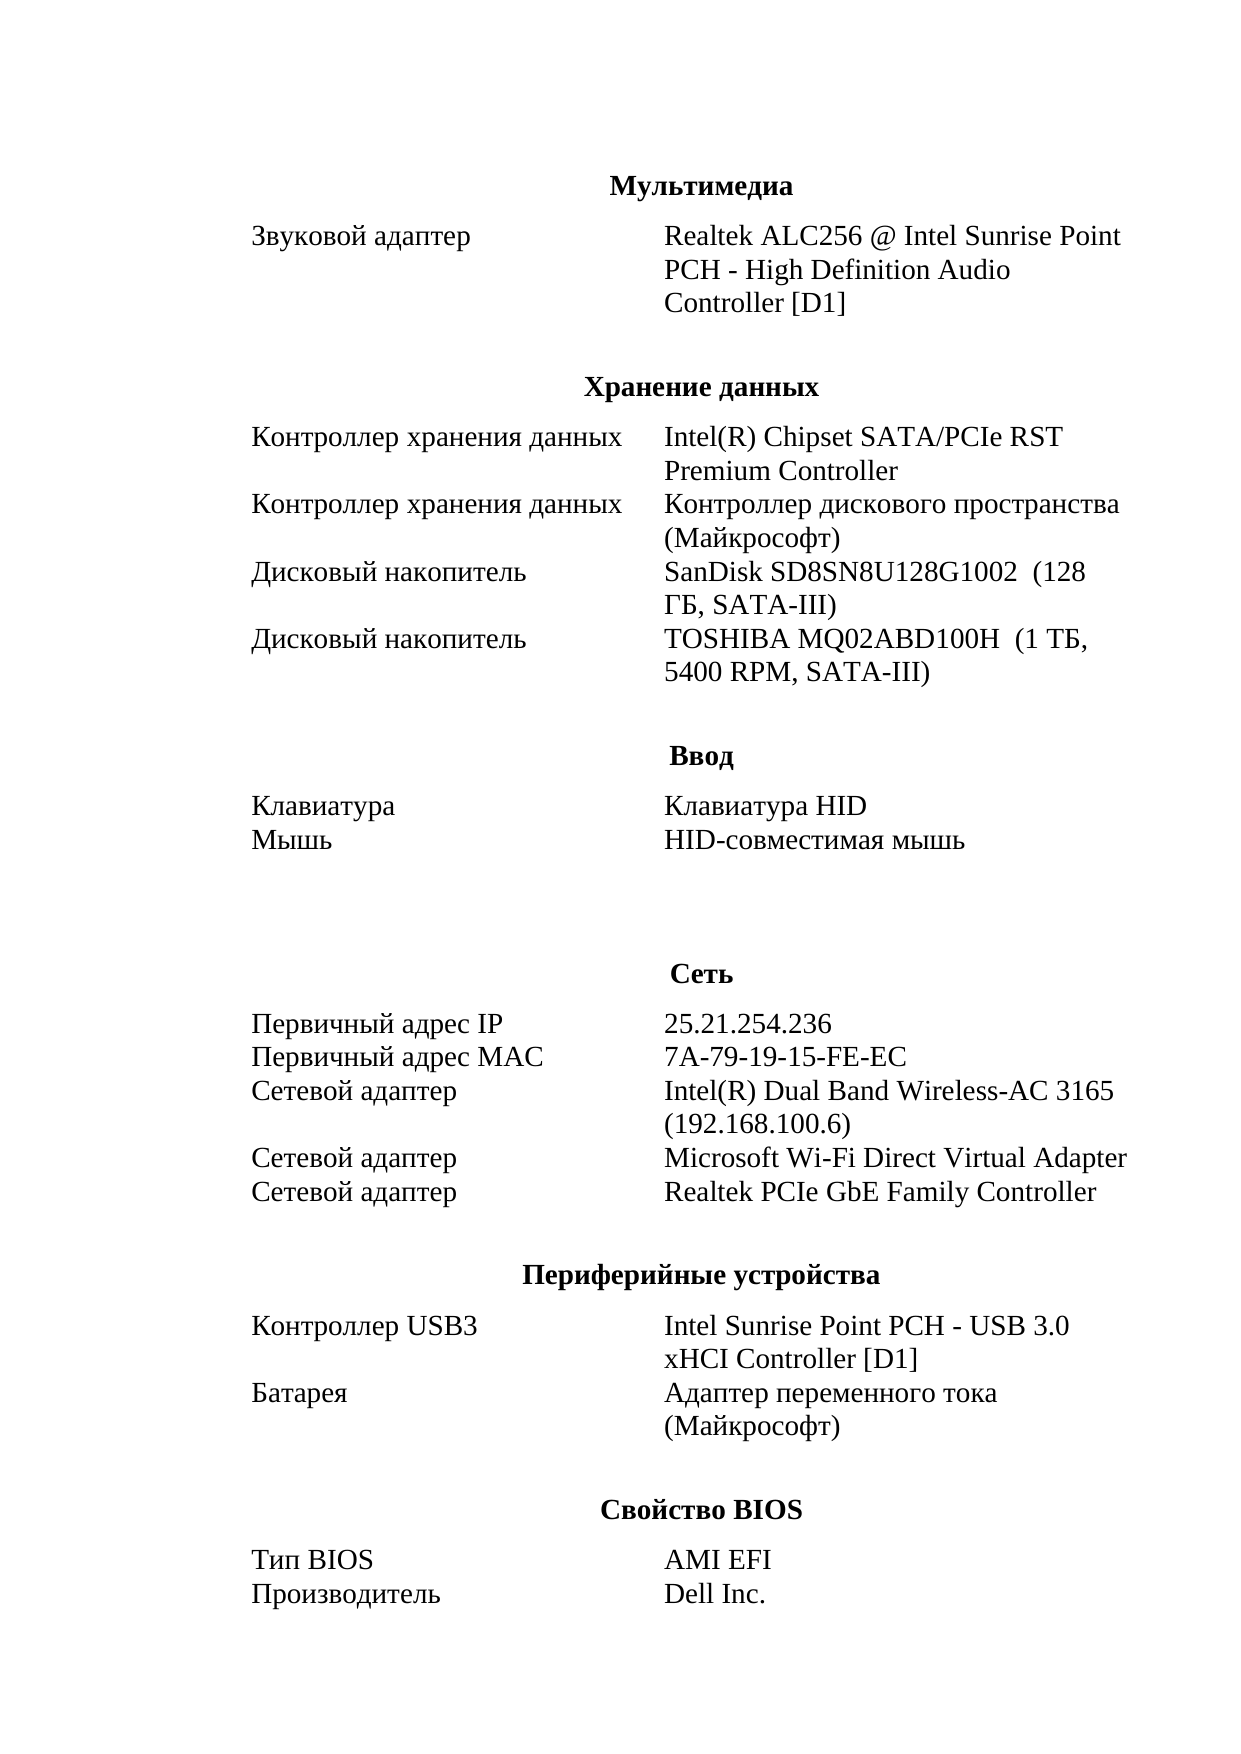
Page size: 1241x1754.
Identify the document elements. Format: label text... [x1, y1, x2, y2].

table_header Intel(R) Chipset SATA/PCIe RST Premium Controller [653, 420, 1139, 487]
table_cell Батарея [166, 1375, 653, 1442]
text Сеть [177, 956, 1152, 989]
table_header Клавиатура [166, 788, 653, 822]
text Мультимедиа [177, 168, 1152, 202]
table_cell Адаптер переменного тока (Майкрософт) [653, 1375, 1139, 1442]
table_header Realtek ALC256 @ Intel Sunrise Point PCH - High Definition Audio Controller [D1] [653, 219, 1139, 319]
table_cell Сетевой адаптер [166, 1073, 653, 1140]
table_cell TOSHIBA MQ02ABD100H (1 ТБ, 5400 RPM, SATA-III) [653, 621, 1139, 688]
table_header Тип BIOS [166, 1542, 653, 1576]
table_cell Производитель [166, 1576, 653, 1609]
table_cell Мышь [166, 822, 653, 855]
table_cell Контроллер хранения данных [166, 487, 653, 554]
table_cell Первичный адрес MAC [166, 1040, 653, 1073]
text Периферийные устройства [177, 1257, 1152, 1291]
text Хранение данных [177, 369, 1152, 403]
table_cell Intel(R) Dual Band Wireless-AC 3165 (192.168.100.6) [653, 1073, 1139, 1140]
text Свойство BIOS [177, 1492, 1152, 1526]
table_cell HID-совместимая мышь [653, 822, 1139, 855]
table_cell Microsoft Wi-Fi Direct Virtual Adapter [653, 1140, 1139, 1174]
table_header AMI EFI [653, 1542, 1139, 1576]
table_cell Дисковый накопитель [166, 554, 653, 621]
table_cell Сетевой адаптер [166, 1140, 653, 1174]
table_cell 7A-79-19-15-FE-EC [653, 1040, 1139, 1073]
table_cell Сетевой адаптер [166, 1174, 653, 1207]
table_header Звуковой адаптер [166, 219, 653, 319]
table_header Контроллер USB3 [166, 1308, 653, 1375]
table_header Клавиатура HID [653, 788, 1139, 822]
table_header Контроллер хранения данных [166, 420, 653, 487]
table_cell Dell Inc. [653, 1576, 1139, 1609]
table_header Первичный адрес IP [166, 1006, 653, 1039]
table_cell Дисковый накопитель [166, 621, 653, 688]
text Ввод [177, 738, 1152, 772]
table_cell SanDisk SD8SN8U128G1002 (128 ГБ, SATA-III) [653, 554, 1139, 621]
table_cell Контроллер дискового пространства (Майкрософт) [653, 487, 1139, 554]
table_cell Realtek PCIe GbE Family Controller [653, 1174, 1139, 1207]
table_header 25.21.254.236 [653, 1006, 1139, 1039]
table_header Intel Sunrise Point PCH - USB 3.0 xHCI Controller [D1] [653, 1308, 1139, 1375]
